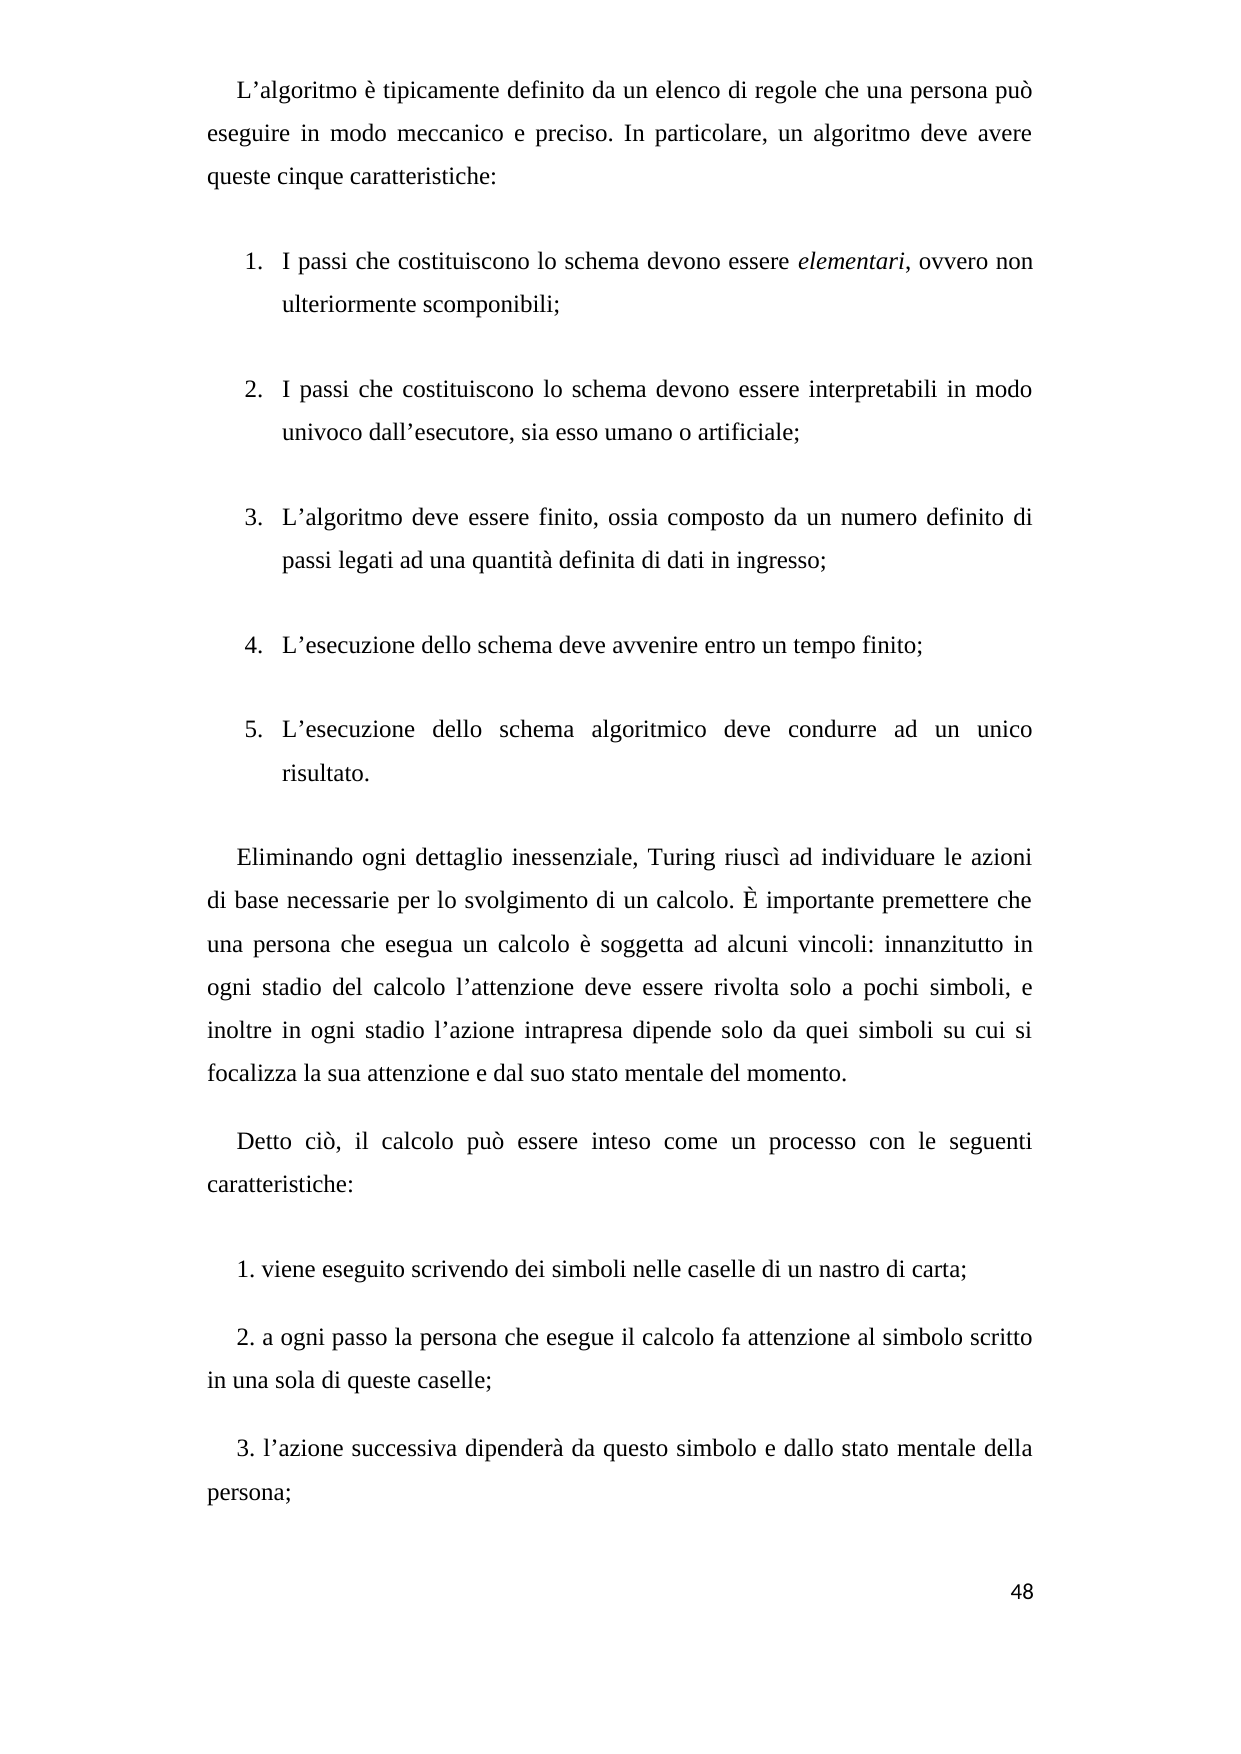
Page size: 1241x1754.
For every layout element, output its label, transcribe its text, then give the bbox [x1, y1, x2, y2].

list L’esecuzione dello schema algoritmico deve condurre ad un unico risultato. [244, 714, 1033, 786]
text Detto ciò, il calcolo può essere inteso come un processo con le seguenti caratteristiche: [207, 1126, 1033, 1198]
text Eliminando ogni dettaglio inessenziale, Turing riuscì ad individuare le azioni di base necessarie per lo svolgimento di un calcolo. È importante premettere che una persona che esegua un calcolo è soggetta ad alcuni vincoli: innanzitutto in ogni stadio del calcolo l’attenzione deve essere rivolta solo a pochi simboli, e inoltre in ogni stadio l’azione intrapresa dipende solo da quei simboli su cui si focalizza la sua attenzione e dal suo stato mentale del momento. [207, 842, 1033, 1087]
text 2. a ogni passo la persona che esegue il calcolo fa attenzione al simbolo scritto in una sola di queste caselle; [207, 1322, 1033, 1394]
text L’algoritmo è tipicamente definito da un elenco di regole che una persona può eseguire in modo meccanico e preciso. In particolare, un algoritmo deve avere queste cinque caratteristiche: [207, 75, 1033, 190]
list I passi che costituiscono lo schema devono essere interpretabili in modo univoco dall’esecutore, sia esso umano o artificiale; [244, 374, 1033, 446]
list I passi che costituiscono lo schema devono essere elementari, ovvero non ulteriormente scomponibili; [244, 246, 1033, 318]
text 3. l’azione successiva dipenderà da questo simbolo e dallo stato mentale della persona; [207, 1433, 1033, 1505]
text 1. viene eseguito scrivendo dei simboli nelle caselle di un nastro di carta; [207, 1254, 1033, 1283]
list L’algoritmo deve essere finito, ossia composto da un numero definito di passi legati ad una quantità definita di dati in ingresso; [244, 502, 1033, 574]
list L’esecuzione dello schema deve avvenire entro un tempo finito; [244, 630, 1033, 658]
